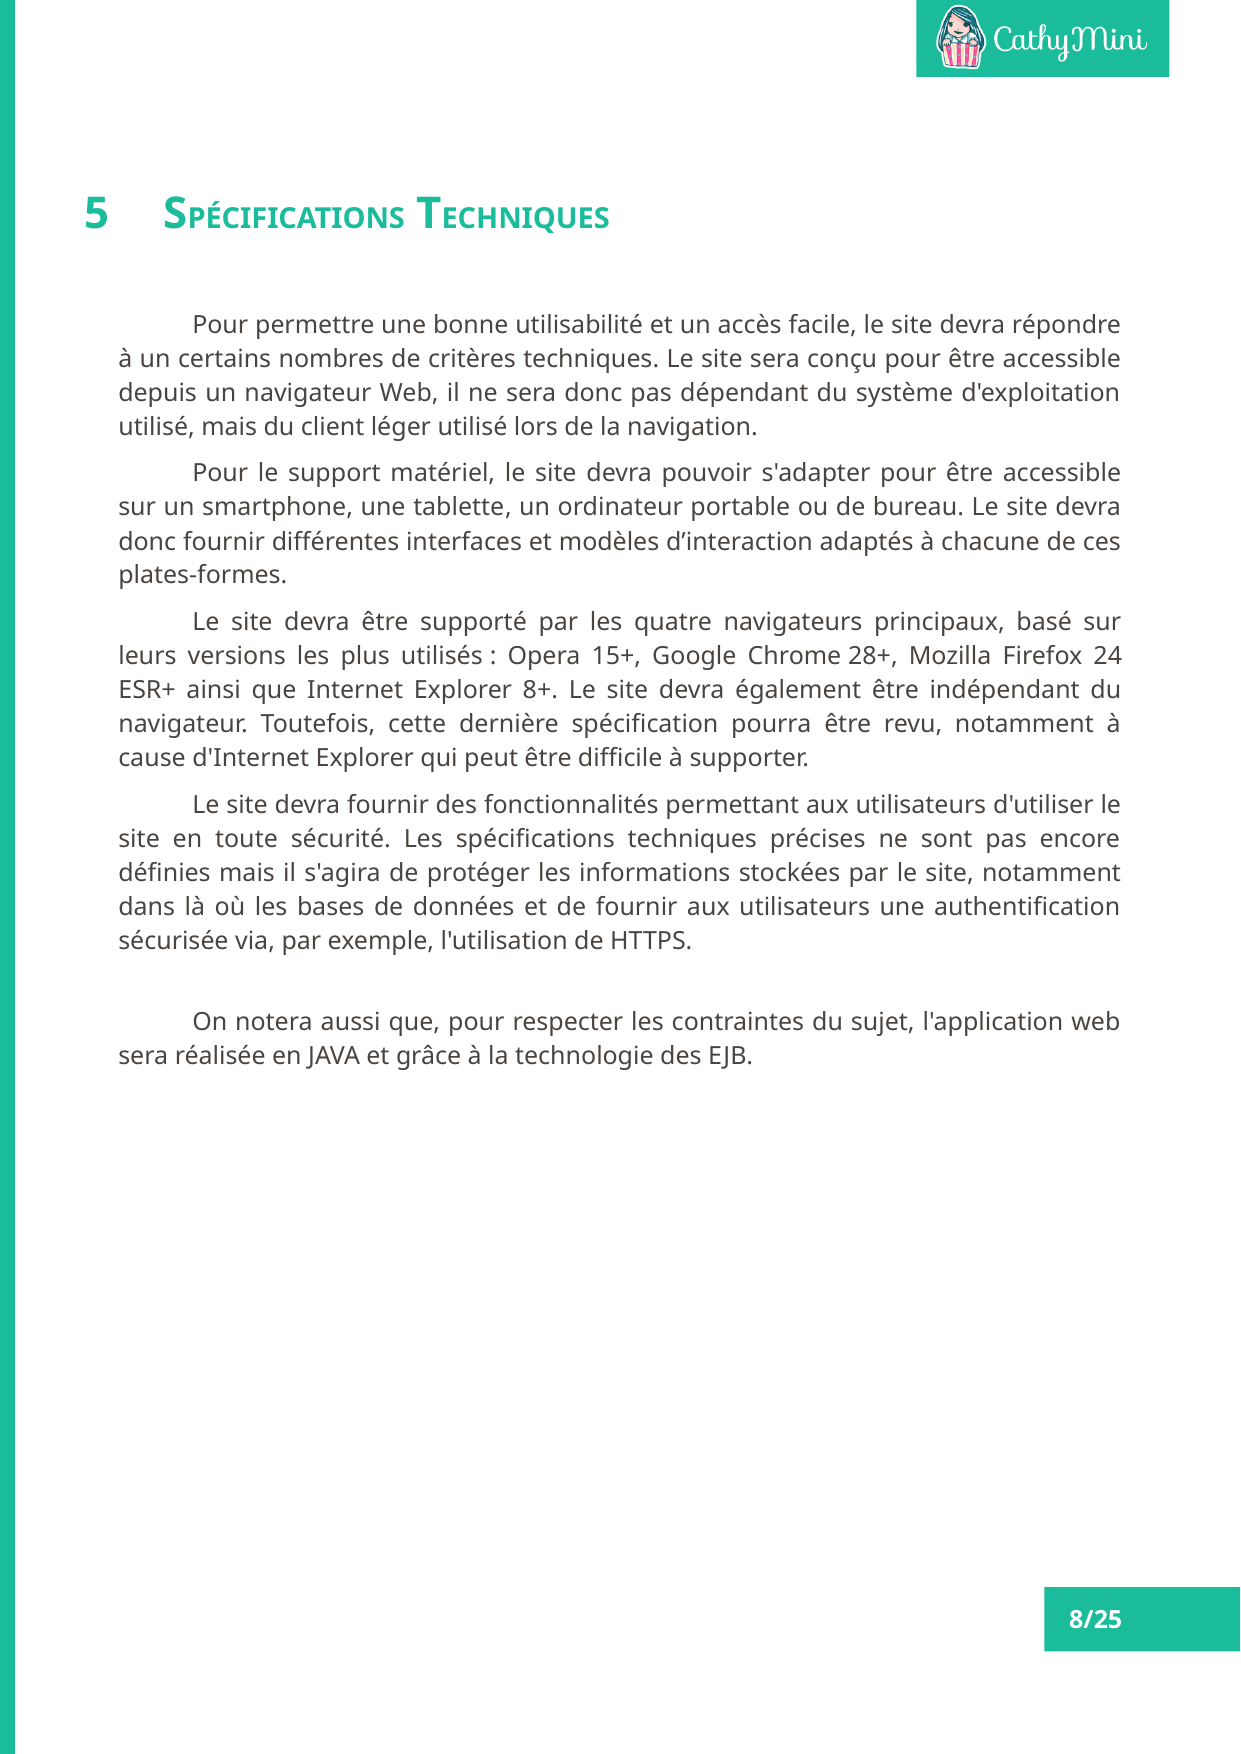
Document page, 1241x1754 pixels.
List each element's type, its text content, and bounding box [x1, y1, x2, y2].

picture [929, 0, 1156, 73]
text On notera aussi que, pour respecter les contraintes du sujet, l'application web sera réalisée en JAVA et grâce à la technologie des EJB. [118, 1003, 1122, 1072]
text Le site devra fournir des fonctionnalités permettant aux utilisateurs d'utiliser le site en toute sécurité. Les spécifications techniques précises ne sont pas encore définies mais il s'agira de protéger les informations stockées par le site, notamment dans là où les bases de données et de fournir aux utilisateurs une authentification sécurisée via, par exemple, l'utilisation de HTTPS. [118, 787, 1122, 957]
text Pour permettre une bonne utilisabilité et un accès facile, le site devra répondre à un certains nombres de critères techniques. Le site sera conçu pour être accessible depuis un navigateur Web, il ne sera donc pas dépendant du système d'exploitation utilisé, mais du client léger utilisé lors de la navigation. [118, 306, 1122, 442]
text Pour le support matériel, le site devra pouvoir s'adapter pour être accessible sur un smartphone, une tablette, un ordinateur portable ou de bureau. Le site devra donc fournir différentes interfaces et modèles d’interaction adaptés à chacune de ces plates-formes. [118, 455, 1122, 591]
text Le site devra être supporté par les quatre navigateurs principaux, basé sur leurs versions les plus utilisés : Opera 15+, Google Chrome 28+, Mozilla Firefox 24 ESR+ ainsi que Internet Explorer 8+. Le site devra également être indépendant du navigateur. Toutefois, cette dernière spécification pourra être revu, notamment à cause d'Internet Explorer qui peut être difficile à supporter. [118, 604, 1122, 774]
subtitle Spécifications Techniques [73, 182, 1122, 241]
